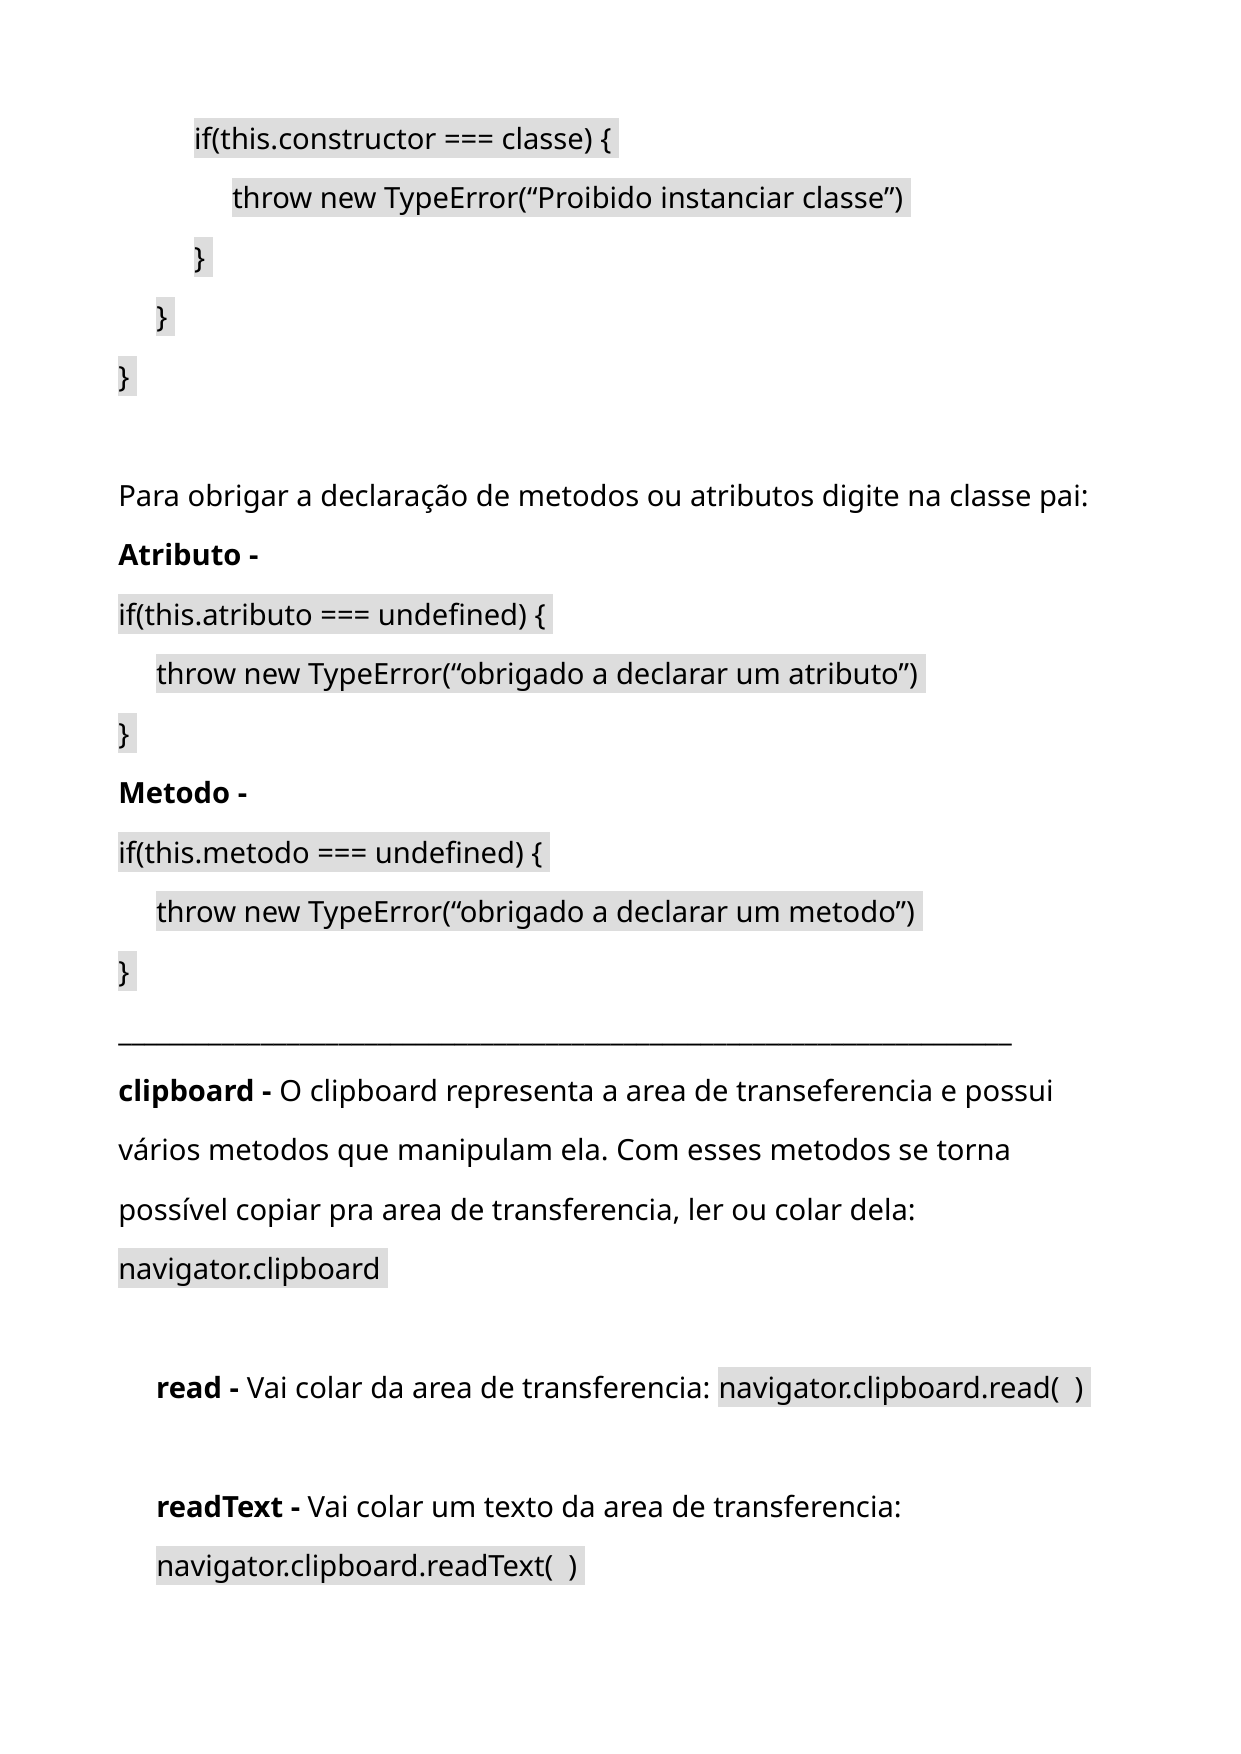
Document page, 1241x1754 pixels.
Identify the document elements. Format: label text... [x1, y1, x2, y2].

text } [118, 297, 1122, 336]
text _____________________________________________________________________ [118, 1010, 1122, 1050]
text navigator.clipboard.readText( ) [118, 1546, 1122, 1585]
text } [118, 951, 1122, 991]
text } [118, 237, 1122, 277]
text clipboard - O clipboard representa a area de transeferencia e possui vários metodos que manipulam ela. Com esses metodos se torna possível copiar pra area de transferencia, ler ou colar dela: navigator.clipboard [118, 1070, 1122, 1288]
text throw new TypeError(“obrigado a declarar um metodo”) [118, 891, 1122, 931]
text readText - Vai colar um texto da area de transferencia: [118, 1486, 1122, 1526]
text } [118, 713, 1122, 753]
text if(this.constructor === classe) { [118, 118, 1122, 158]
text Atributo - [118, 534, 1122, 574]
text if(this.metodo === undefined) { [118, 832, 1122, 872]
text if(this.atributo === undefined) { [118, 594, 1122, 634]
text } [118, 356, 1122, 396]
text Metodo - [118, 772, 1122, 812]
text throw new TypeError(“Proibido instanciar classe”) [118, 178, 1122, 217]
text throw new TypeError(“obrigado a declarar um atributo”) [118, 653, 1122, 693]
text Para obrigar a declaração de metodos ou atributos digite na classe pai: [118, 475, 1122, 515]
text read - Vai colar da area de transferencia: navigator.clipboard.read( ) [118, 1367, 1122, 1407]
